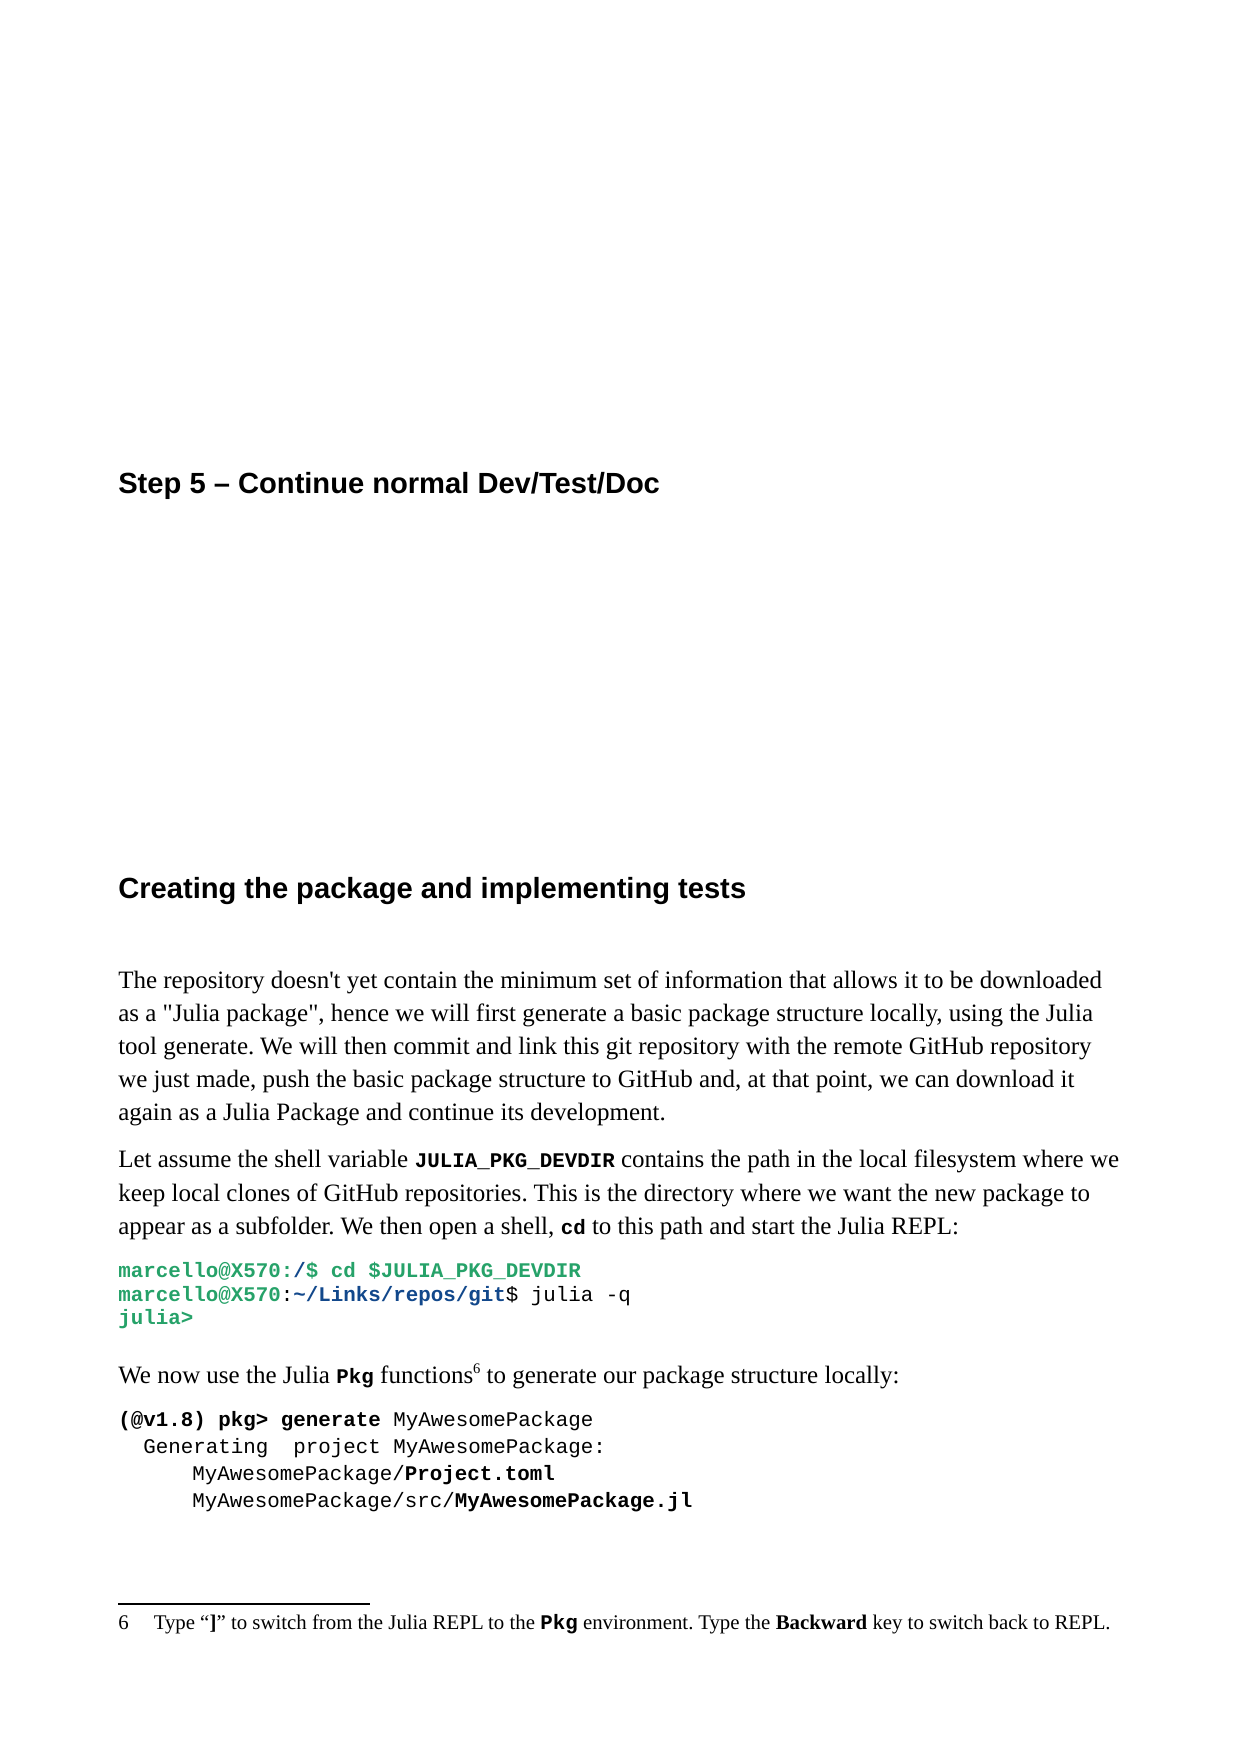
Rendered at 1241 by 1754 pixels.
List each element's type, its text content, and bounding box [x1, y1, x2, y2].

subtitle Step 5 – Continue normal Dev/Test/Doc [118, 466, 1122, 499]
text (@v1.8) pkg> generate MyAwesomePackage Generating project MyAwesomePackage: MyAwesomePackage/Project.toml MyAwesomePackage/src/MyAwesomePackage.jl [118, 1409, 1122, 1514]
text The repository doesn't yet contain the minimum set of information that allows it to be downloaded as a "Julia package", hence we will first generate a basic package structure locally, using the Julia tool generate. We will then commit and link this git repository with the remote GitHub repository we just made, push the basic package structure to GitHub and, at that point, we can download it again as a Julia Package and continue its development. [118, 965, 1122, 1126]
text Type “]” to switch from the Julia REPL to the Pkg environment. Type the Backward key to switch back to REPL. [118, 1610, 1122, 1636]
text We now use the Julia Pkg functions to generate our package structure locally: [118, 1360, 1122, 1390]
text julia> [118, 1307, 1122, 1331]
text marcello@X570:~/Links/repos/git$ julia -q [118, 1284, 1122, 1307]
text marcello@X570:/$ cd $JULIA_PKG_DEVDIR [118, 1260, 1122, 1284]
subtitle Creating the package and implementing tests [118, 871, 1122, 905]
text Let assume the shell variable JULIA_PKG_DEVDIR contains the path in the local filesystem where we keep local clones of GitHub repositories. This is the directory where we want the new package to appear as a subfolder. We then open a shell, cd to this path and start the Julia REPL: [118, 1144, 1122, 1241]
